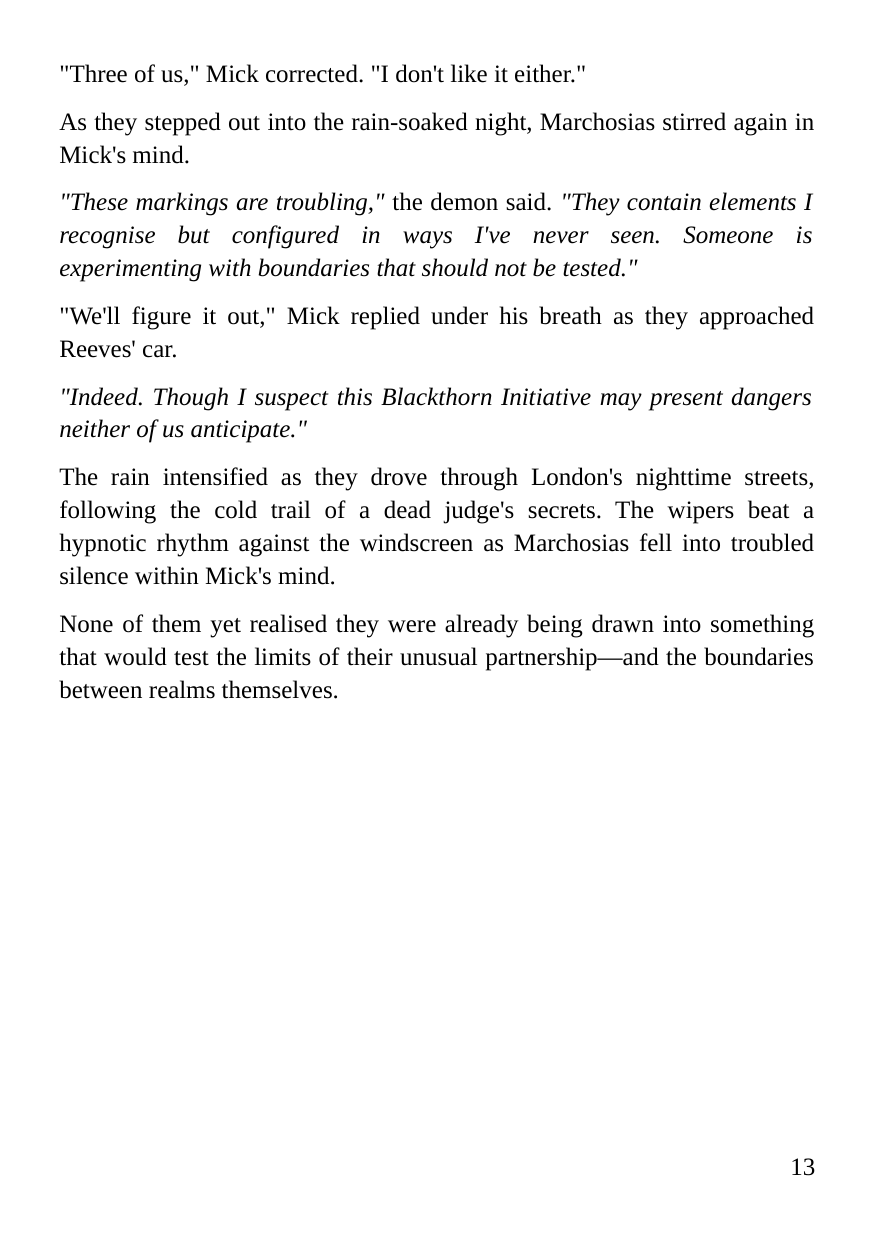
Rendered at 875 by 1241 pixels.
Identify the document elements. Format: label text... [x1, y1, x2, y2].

text "We'll figure it out," Mick replied under his breath as they approached Reeves' car. [59, 301, 815, 363]
text The rain intensified as they drove through London's nighttime streets, following the cold trail of a dead judge's secrets. The wipers beat a hypnotic rhythm against the windscreen as Marchosias fell into troubled silence within Mick's mind. [59, 462, 815, 590]
text None of them yet realised they were already being drawn into something that would test the limits of their unusual partnership—and the boundaries between realms themselves. [59, 609, 815, 704]
text As they stepped out into the rain-soaked night, Marchosias stirred again in Mick's mind. [59, 107, 815, 168]
text "Three of us," Mick corrected. "I don't like it either." [59, 59, 815, 88]
text "Indeed. Though I suspect this Blackthorn Initiative may present dangers neither of us anticipate." [59, 382, 815, 443]
text "These markings are troubling," the demon said. "They contain elements I recognise but configured in ways I've never seen. Someone is experimenting with boundaries that should not be tested." [59, 187, 815, 282]
